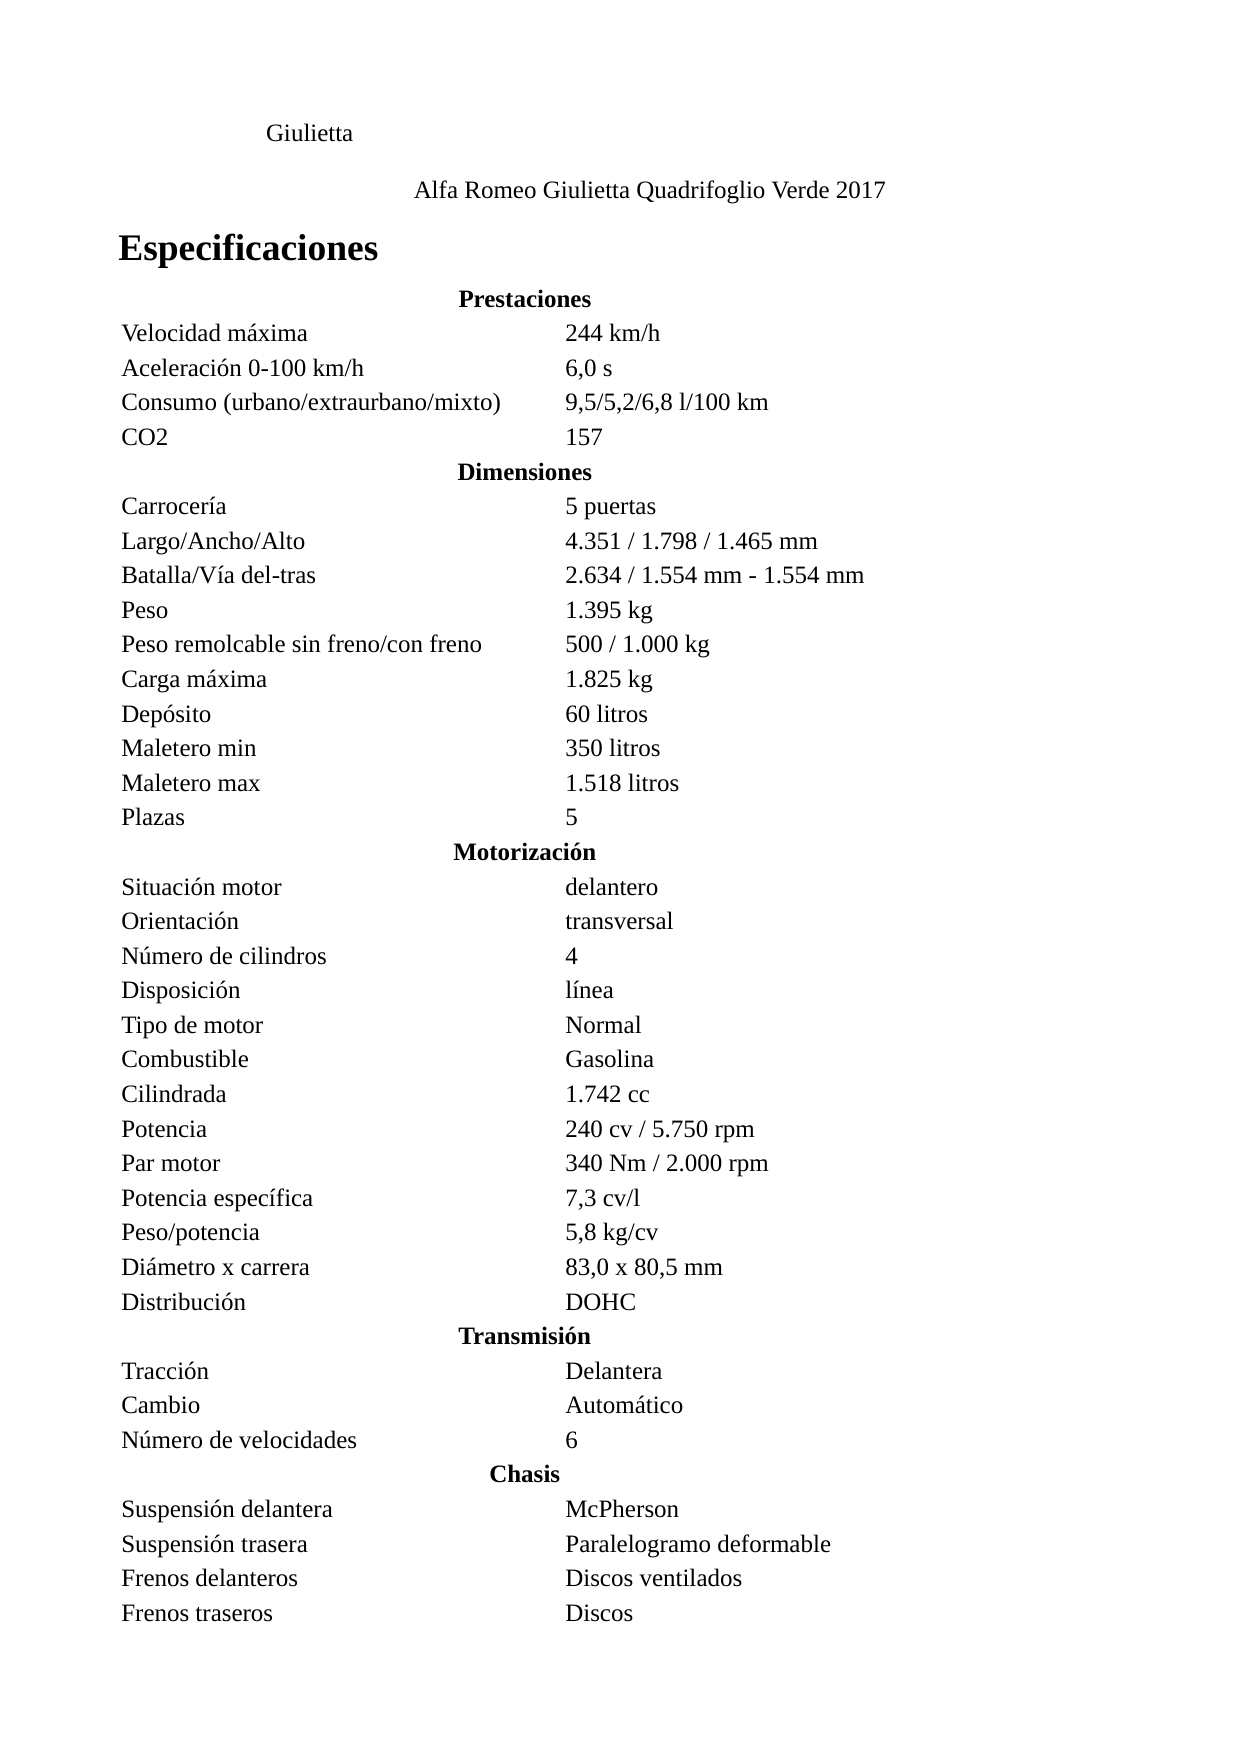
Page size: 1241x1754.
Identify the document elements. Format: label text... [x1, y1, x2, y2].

table_cell 83,0 x 80,5 mm [562, 1249, 931, 1284]
table_cell Discos ventilados [562, 1560, 931, 1595]
table_cell Carrocería [118, 488, 562, 523]
table_cell 350 litros [562, 730, 931, 765]
table_cell Aceleración 0-100 km/h [118, 350, 562, 384]
table_cell 244 km/h [562, 315, 931, 350]
table_cell 5 [562, 800, 931, 834]
table_cell 4.351 / 1.798 / 1.465 mm [562, 523, 931, 557]
table_cell Tracción [118, 1353, 562, 1387]
table_cell 6,0 s [562, 350, 931, 384]
table_cell Batalla/Vía del-tras [118, 558, 562, 592]
table_cell Velocidad máxima [118, 315, 562, 350]
table_cell Cilindrada [118, 1076, 562, 1111]
table_cell 340 Nm / 2.000 rpm [562, 1145, 931, 1180]
table_cell 6 [562, 1422, 931, 1457]
table_cell Peso [118, 592, 562, 627]
table_cell Carga máxima [118, 661, 562, 696]
table_cell Frenos delanteros [118, 1560, 562, 1595]
table_cell Distribución [118, 1284, 562, 1318]
table_cell Maletero min [118, 730, 562, 765]
table_cell CO2 [118, 419, 562, 454]
table_cell Suspensión trasera [118, 1526, 562, 1560]
table_cell Cambio [118, 1388, 562, 1422]
table_cell Dimensiones [118, 454, 931, 488]
table_cell 1.742 cc [562, 1076, 931, 1111]
table_cell Situación motor [118, 869, 562, 903]
table_cell Chasis [118, 1457, 931, 1491]
table_cell Depósito [118, 696, 562, 730]
table_header Prestaciones [118, 281, 931, 315]
table_cell 2.634 / 1.554 mm - 1.554 mm [562, 558, 931, 592]
table_cell 157 [562, 419, 931, 454]
table_cell Número de cilindros [118, 938, 562, 972]
table_cell Suspensión delantera [118, 1491, 562, 1526]
table_cell McPherson [562, 1491, 931, 1526]
table_cell 60 litros [562, 696, 931, 730]
subtitle Especificaciones [118, 225, 1122, 268]
table_cell Diámetro x carrera [118, 1249, 562, 1284]
table_cell línea [562, 973, 931, 1007]
table_cell Gasolina [562, 1042, 931, 1076]
table_cell 240 cv / 5.750 rpm [562, 1111, 931, 1145]
table_cell 5,8 kg/cv [562, 1215, 931, 1249]
table_cell 9,5/5,2/6,8 l/100 km [562, 385, 931, 419]
table_cell 7,3 cv/l [562, 1180, 931, 1214]
table_cell Largo/Ancho/Alto [118, 523, 562, 557]
table_cell Combustible [118, 1042, 562, 1076]
table_cell 4 [562, 938, 931, 972]
table_cell Orientación [118, 903, 562, 938]
table_cell Tipo de motor [118, 1007, 562, 1042]
table_cell Potencia específica [118, 1180, 562, 1214]
text Alfa Romeo Giulietta Quadrifoglio Verde 2017 [118, 176, 1122, 204]
table_cell Disposición [118, 973, 562, 1007]
text Giulietta [118, 118, 1122, 147]
table_cell Maletero max [118, 765, 562, 799]
table_cell Frenos traseros [118, 1595, 562, 1629]
table_cell 1.518 litros [562, 765, 931, 799]
table_cell Paralelogramo deformable [562, 1526, 931, 1560]
table_cell Discos [562, 1595, 931, 1629]
table_cell 1.825 kg [562, 661, 931, 696]
table_cell Número de velocidades [118, 1422, 562, 1457]
table_cell Normal [562, 1007, 931, 1042]
table_cell Automático [562, 1388, 931, 1422]
table_cell 500 / 1.000 kg [562, 627, 931, 661]
table_cell Motorización [118, 834, 931, 869]
table_cell Potencia [118, 1111, 562, 1145]
table_cell Peso remolcable sin freno/con freno [118, 627, 562, 661]
table_cell Transmisión [118, 1318, 931, 1353]
table_cell Consumo (urbano/extraurbano/mixto) [118, 385, 562, 419]
table_cell delantero [562, 869, 931, 903]
table_cell DOHC [562, 1284, 931, 1318]
table_cell 1.395 kg [562, 592, 931, 627]
table_cell Delantera [562, 1353, 931, 1387]
table_cell Par motor [118, 1145, 562, 1180]
table_cell 5 puertas [562, 488, 931, 523]
table_cell Peso/potencia [118, 1215, 562, 1249]
table_cell transversal [562, 903, 931, 938]
table_cell Plazas [118, 800, 562, 834]
